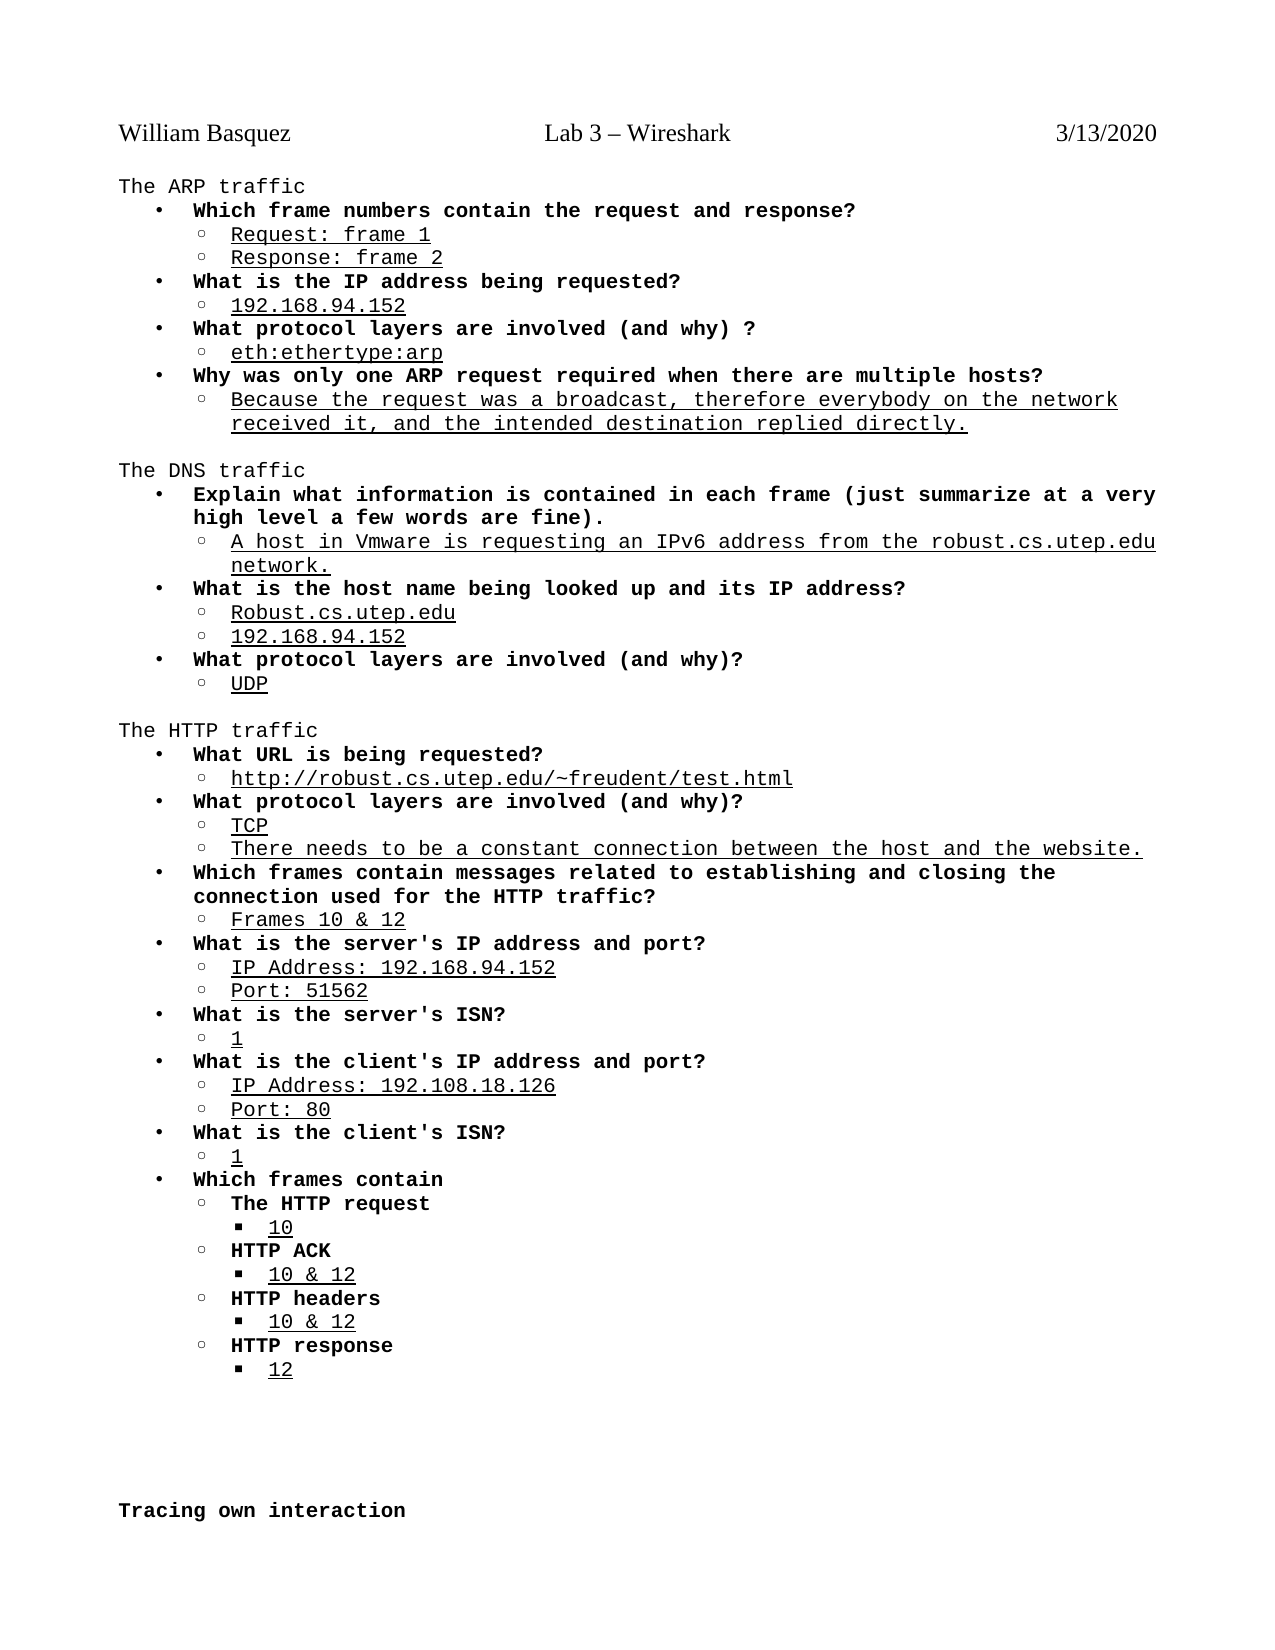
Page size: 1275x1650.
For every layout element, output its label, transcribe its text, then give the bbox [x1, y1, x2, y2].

list eth:ethertype:arp [193, 342, 1157, 366]
list 10 & 12 [231, 1264, 1157, 1288]
list Which frame numbers contain the request and response? [156, 200, 1157, 224]
list 10 & 12 [231, 1311, 1157, 1335]
list What is the IP address being requested? [156, 271, 1157, 294]
list Why was only one ARP request required when there are multiple hosts? [156, 366, 1157, 389]
list 192.168.94.152 [193, 294, 1157, 318]
list Which frames contain messages related to establishing and closing the connection used for the HTTP traffic? [156, 862, 1157, 909]
list HTTP ACK [193, 1240, 1157, 1264]
list Request: frame 1 [193, 224, 1157, 247]
list There needs to be a constant connection between the host and the website. [193, 838, 1157, 862]
list What is the server's IP address and port? [156, 933, 1157, 957]
list What is the client's ISN? [156, 1122, 1157, 1146]
list http://robust.cs.utep.edu/~freudent/test.html [193, 767, 1157, 791]
list Explain what information is contained in each frame (just summarize at a very high level a few words are fine). [156, 484, 1157, 531]
list What is the host name being looked up and its IP address? [156, 578, 1157, 602]
list A host in Vmware is requesting an IPv6 address from the robust.cs.utep.edu network. [193, 531, 1157, 578]
list 1 [193, 1028, 1157, 1051]
list Port: 51562 [193, 980, 1157, 1004]
list 192.168.94.152 [193, 626, 1157, 649]
list Which frames contain [156, 1169, 1157, 1193]
text Tracing own interaction [118, 1501, 1157, 1524]
list HTTP response [193, 1335, 1157, 1359]
list The HTTP request [193, 1193, 1157, 1217]
text The HTTP traffic [118, 720, 1157, 744]
list What is the client's IP address and port? [156, 1051, 1157, 1075]
list What protocol layers are involved (and why)? [156, 649, 1157, 673]
list IP Address: 192.108.18.126 [193, 1075, 1157, 1098]
list Frames 10 & 12 [193, 909, 1157, 933]
list IP Address: 192.168.94.152 [193, 957, 1157, 980]
list 10 [231, 1217, 1157, 1240]
list Because the request was a broadcast, therefore everybody on the network received it, and the intended destination replied directly. [193, 389, 1157, 436]
text The ARP traffic [118, 176, 1157, 200]
list UDP [193, 673, 1157, 697]
list 12 [231, 1359, 1157, 1382]
text The DNS traffic [118, 460, 1157, 484]
list What protocol layers are involved (and why)? [156, 791, 1157, 815]
list TCP [193, 815, 1157, 838]
list Port: 80 [193, 1098, 1157, 1122]
list HTTP headers [193, 1288, 1157, 1311]
list 1 [193, 1146, 1157, 1169]
list What URL is being requested? [156, 744, 1157, 767]
list Robust.cs.utep.edu [193, 602, 1157, 626]
list What is the server's ISN? [156, 1004, 1157, 1028]
list What protocol layers are involved (and why) ? [156, 318, 1157, 342]
list Response: frame 2 [193, 247, 1157, 271]
